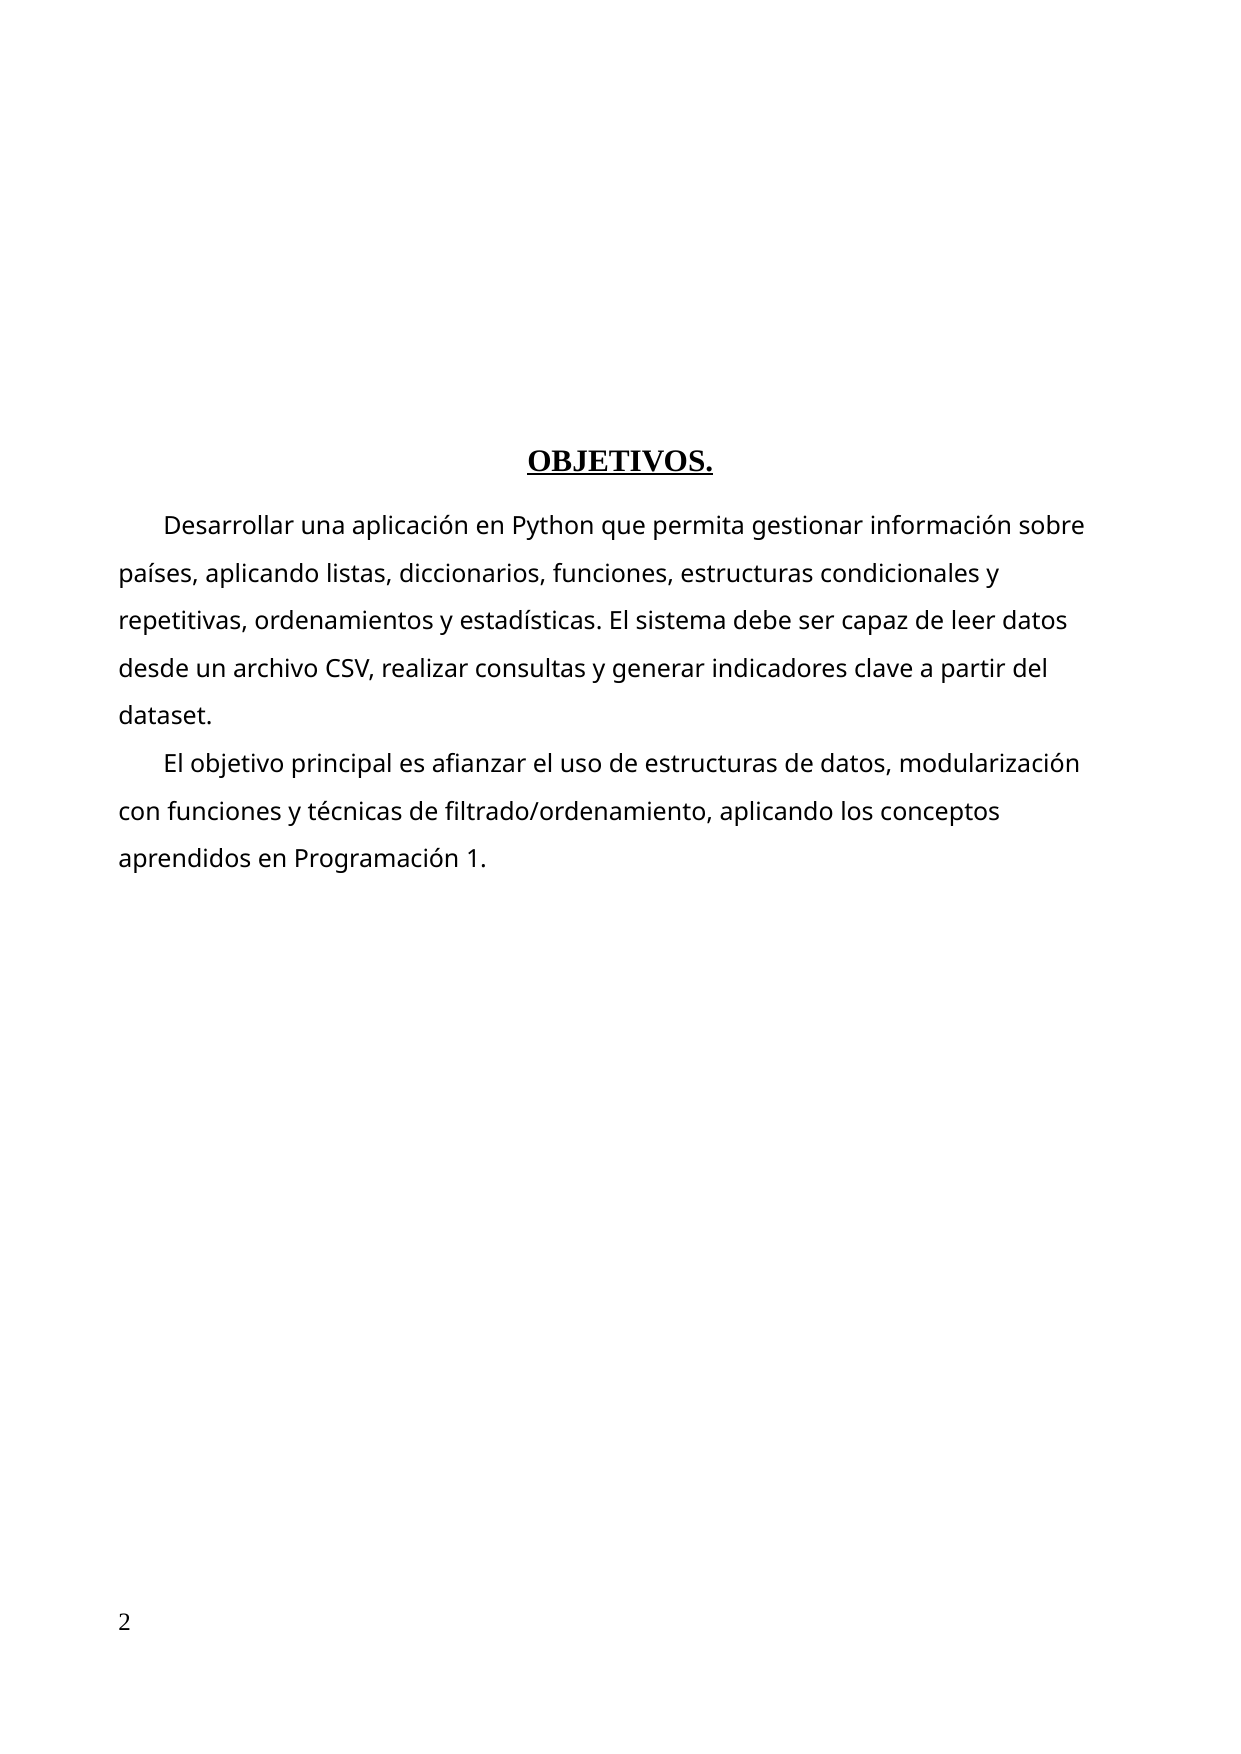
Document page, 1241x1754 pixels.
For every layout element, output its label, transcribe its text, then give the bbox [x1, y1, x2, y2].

text El objetivo principal es afianzar el uso de estructuras de datos, modularización con funciones y técnicas de filtrado/ordenamiento, aplicando los conceptos aprendidos en Programación 1. [118, 746, 1122, 875]
text Desarrollar una aplicación en Python que permita gestionar información sobre países, aplicando listas, diccionarios, funciones, estructuras condicionales y repetitivas, ordenamientos y estadísticas. El sistema debe ser capaz de leer datos desde un archivo CSV, realizar consultas y generar indicadores clave a partir del dataset. [118, 508, 1122, 732]
text OBJETIVOS. [118, 442, 1122, 478]
